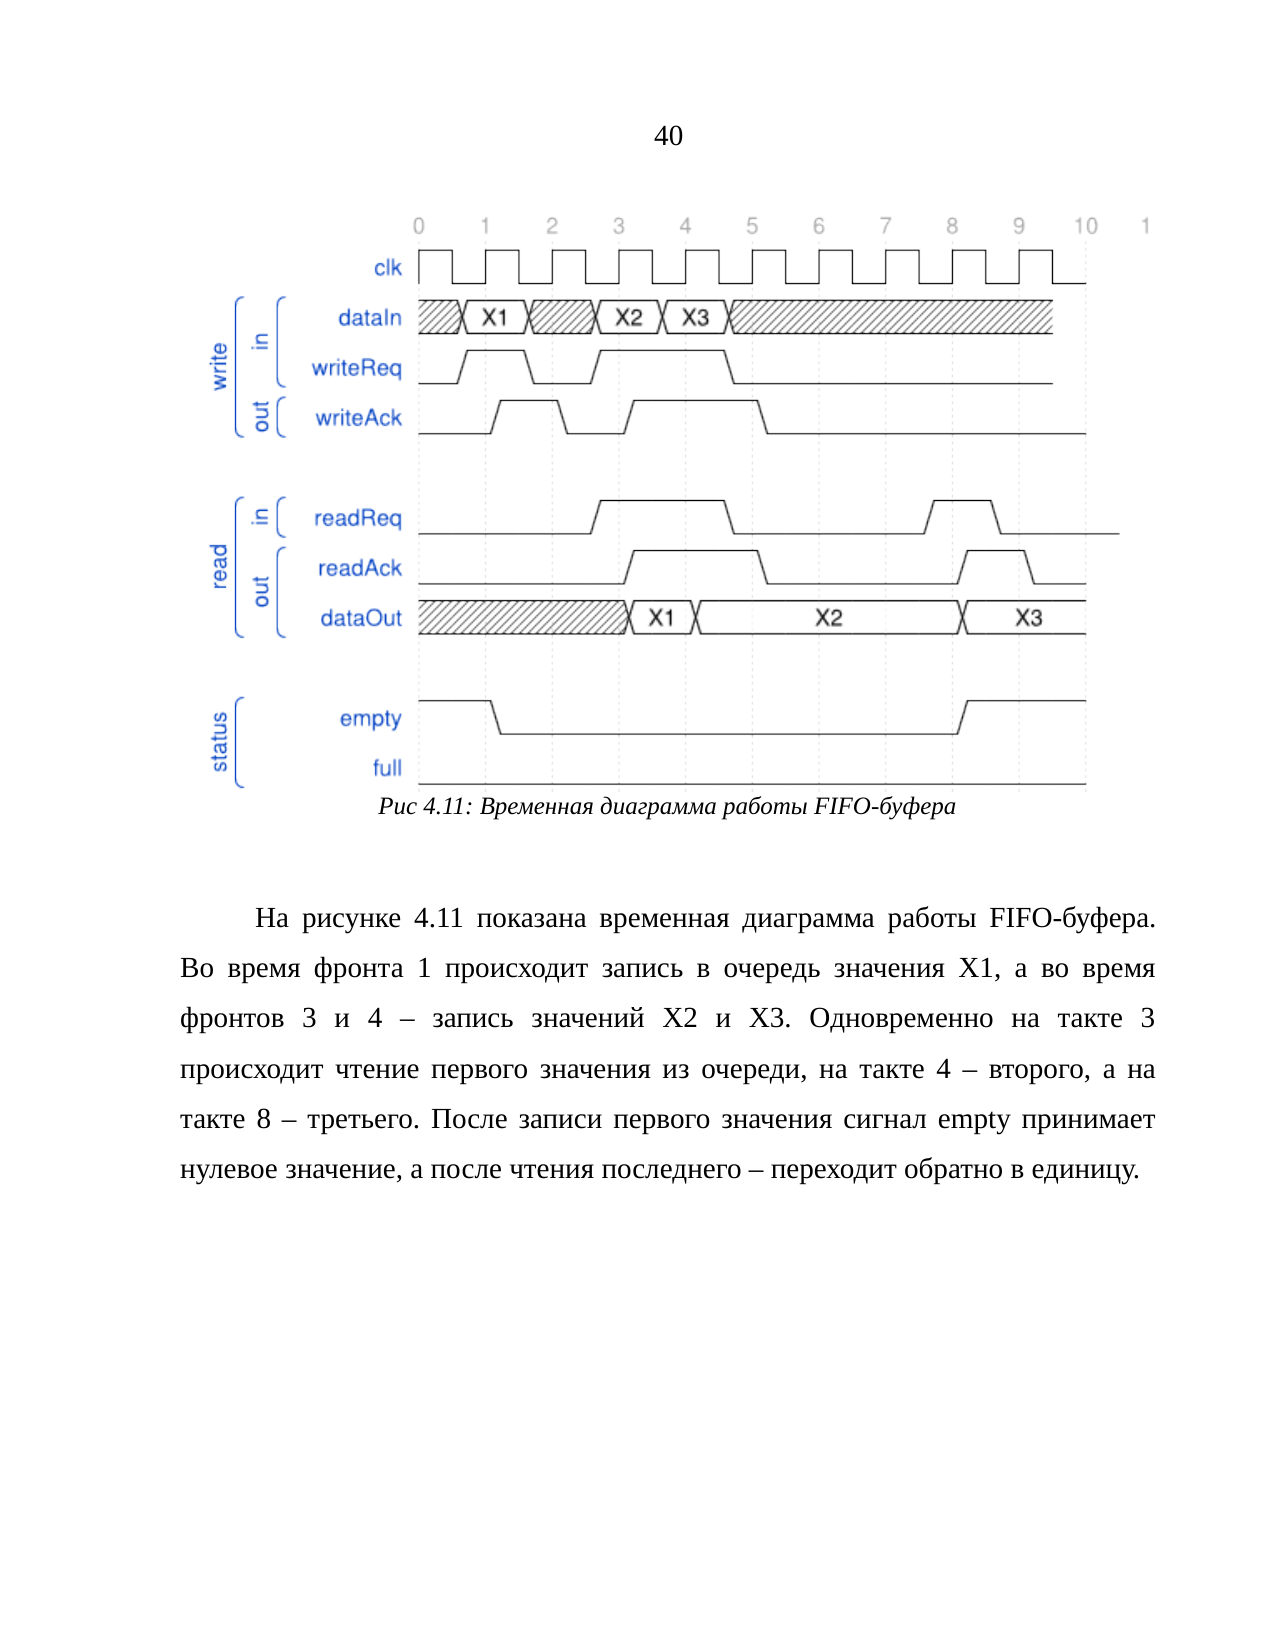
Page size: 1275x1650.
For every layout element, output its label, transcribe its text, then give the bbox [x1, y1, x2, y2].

picture [185, 208, 1152, 792]
text На рисунке 4.11 показана временная диаграмма работы FIFO-буфера. Во время фронта 1 происходит запись в очередь значения X1, а во время фронтов 3 и 4 – запись значений X2 и X3. Одновременно на такте 3 происходит чтение первого значения из очереди, на такте 4 – второго, а на такте 8 – третьего. После записи первого значения сигнал empty принимает нулевое значение, а после чтения последнего – переходит обратно в единицу. [180, 900, 1157, 1185]
text Рис 4.11: Временная диаграмма работы FIFO-буфера [185, 792, 1152, 820]
